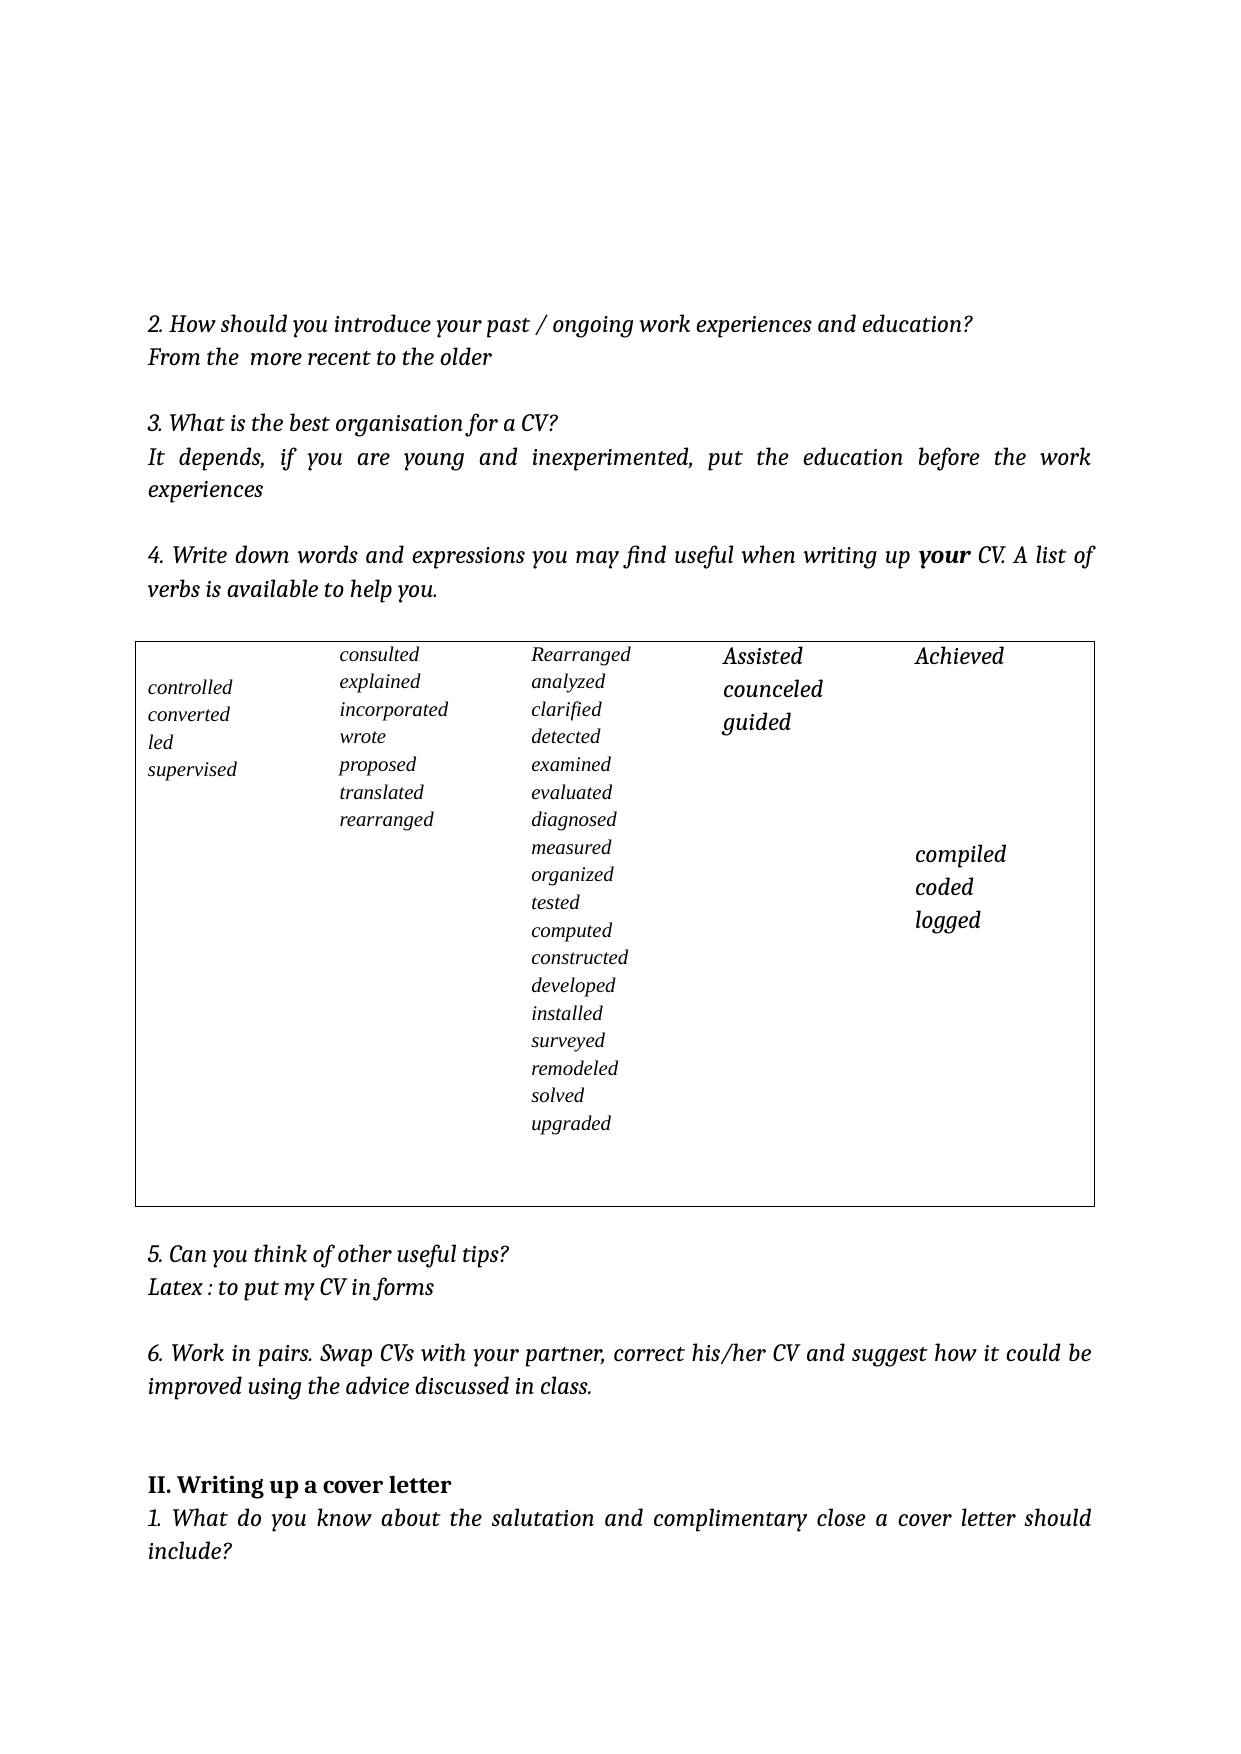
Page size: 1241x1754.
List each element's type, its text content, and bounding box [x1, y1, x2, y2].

table_cell [519, 1177, 711, 1206]
text 3. What is the best organisation for a CV? [148, 409, 1093, 438]
table_cell [903, 1177, 1094, 1206]
table_cell [136, 1177, 328, 1206]
text 6. Work in pairs. Swap CVs with your partner, correct his/her CV and suggest how it could be improved using the advice discussed in class. [148, 1339, 1093, 1401]
text 4. Write down words and expressions you may find useful when writing up your CV. A list of verbs is available to help you. [148, 541, 1093, 603]
text II. Writing up a cover letter [148, 1471, 1093, 1500]
text 5. Can you think of other useful tips? [148, 1240, 1093, 1268]
text 1. What do you know about the salutation and complimentary close a cover letter should include? [148, 1504, 1093, 1566]
text Latex : to put my CV in forms [148, 1273, 1093, 1302]
text It depends, if you are young and inexperimented, put the education before the work experiences [148, 442, 1093, 504]
table_header Rearranged analyzed clarified detected examined evaluated diagnosed measured organized tested computed constructed developed installed surveyed remodeled solved upgraded [519, 642, 711, 1177]
text 2. How should you introduce your past / ongoing work experiences and education? [148, 310, 1093, 339]
text From the more recent to the older [148, 343, 1093, 372]
table_header consulted explained incorporated wrote proposed translated rearranged [328, 642, 519, 1177]
table_header controlled converted led supervised [136, 642, 328, 1177]
table_header Achieved compiled coded logged [903, 642, 1094, 1177]
table_cell [328, 1177, 519, 1206]
table_header Assisted counceled guided [711, 642, 903, 1177]
table_cell [711, 1177, 903, 1206]
